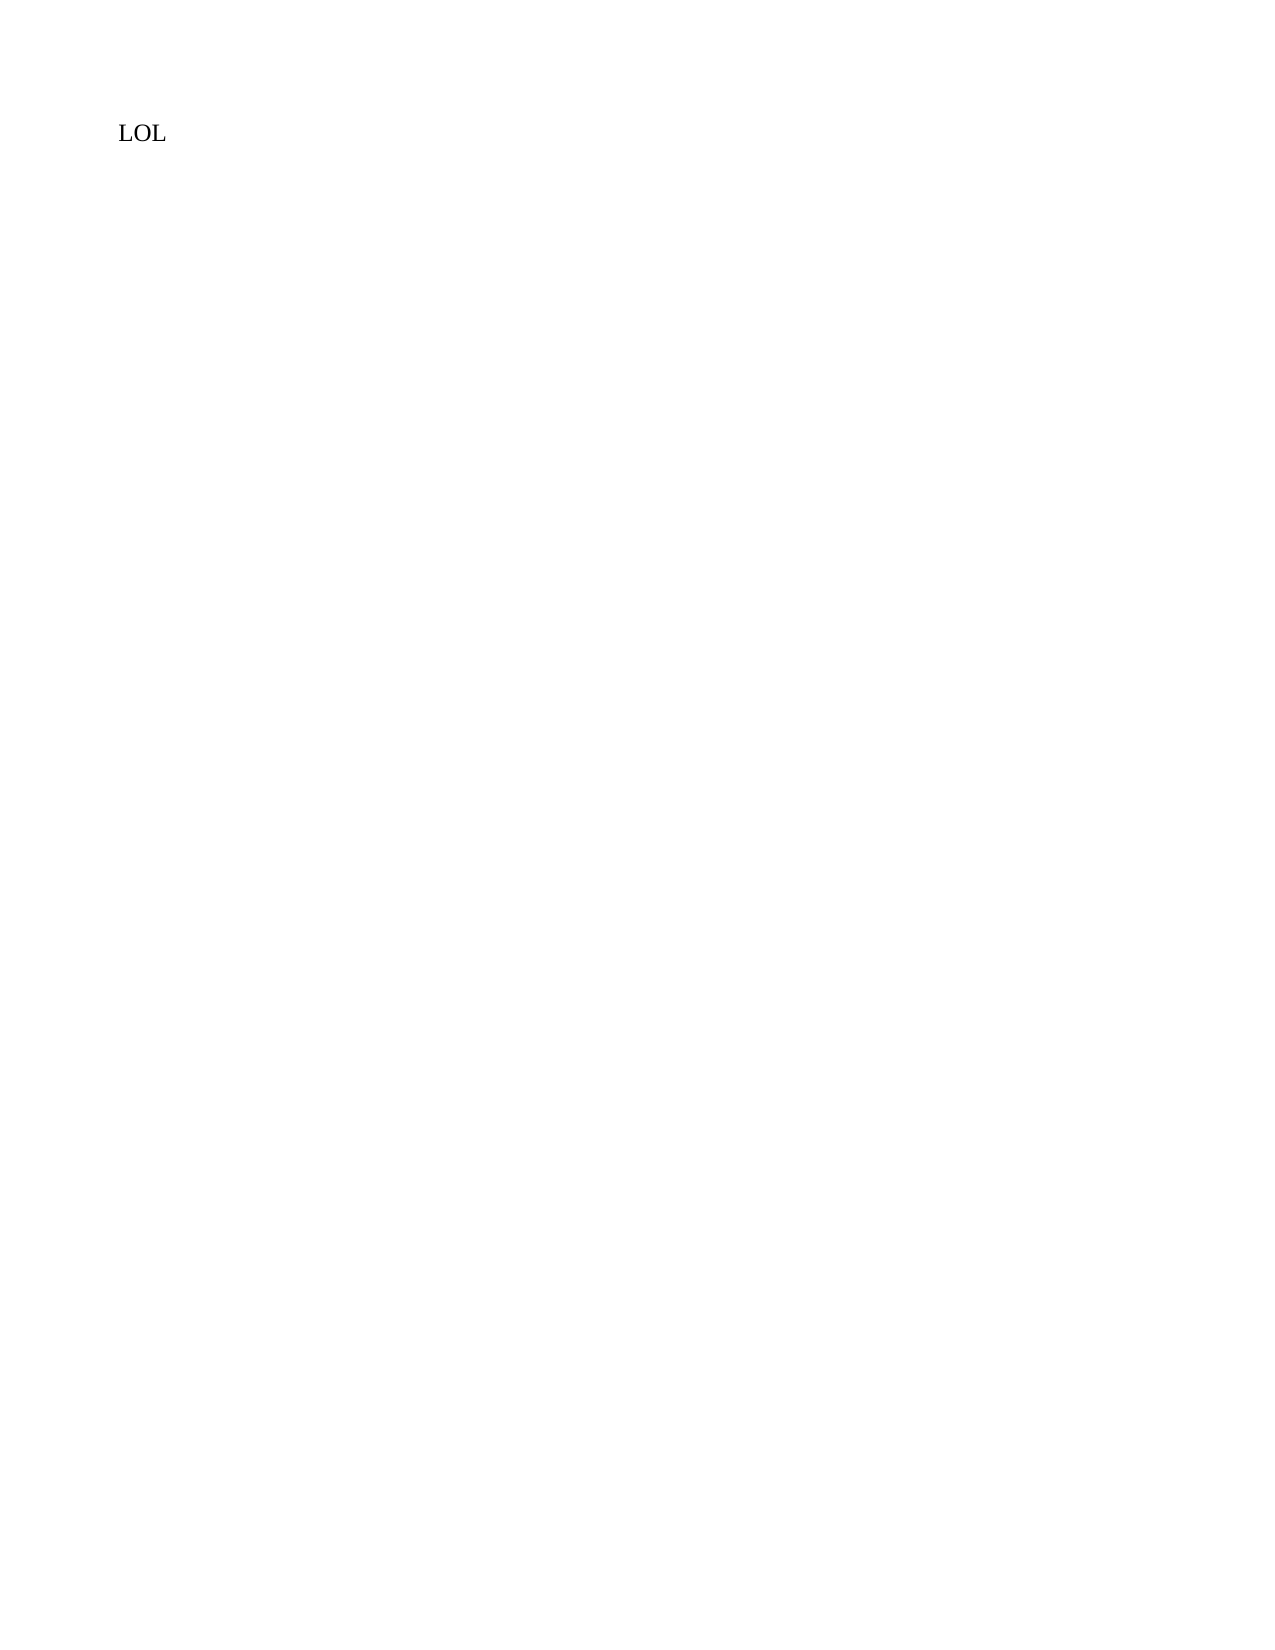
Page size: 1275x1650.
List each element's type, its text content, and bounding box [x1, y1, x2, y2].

text LOL [118, 118, 1157, 147]
